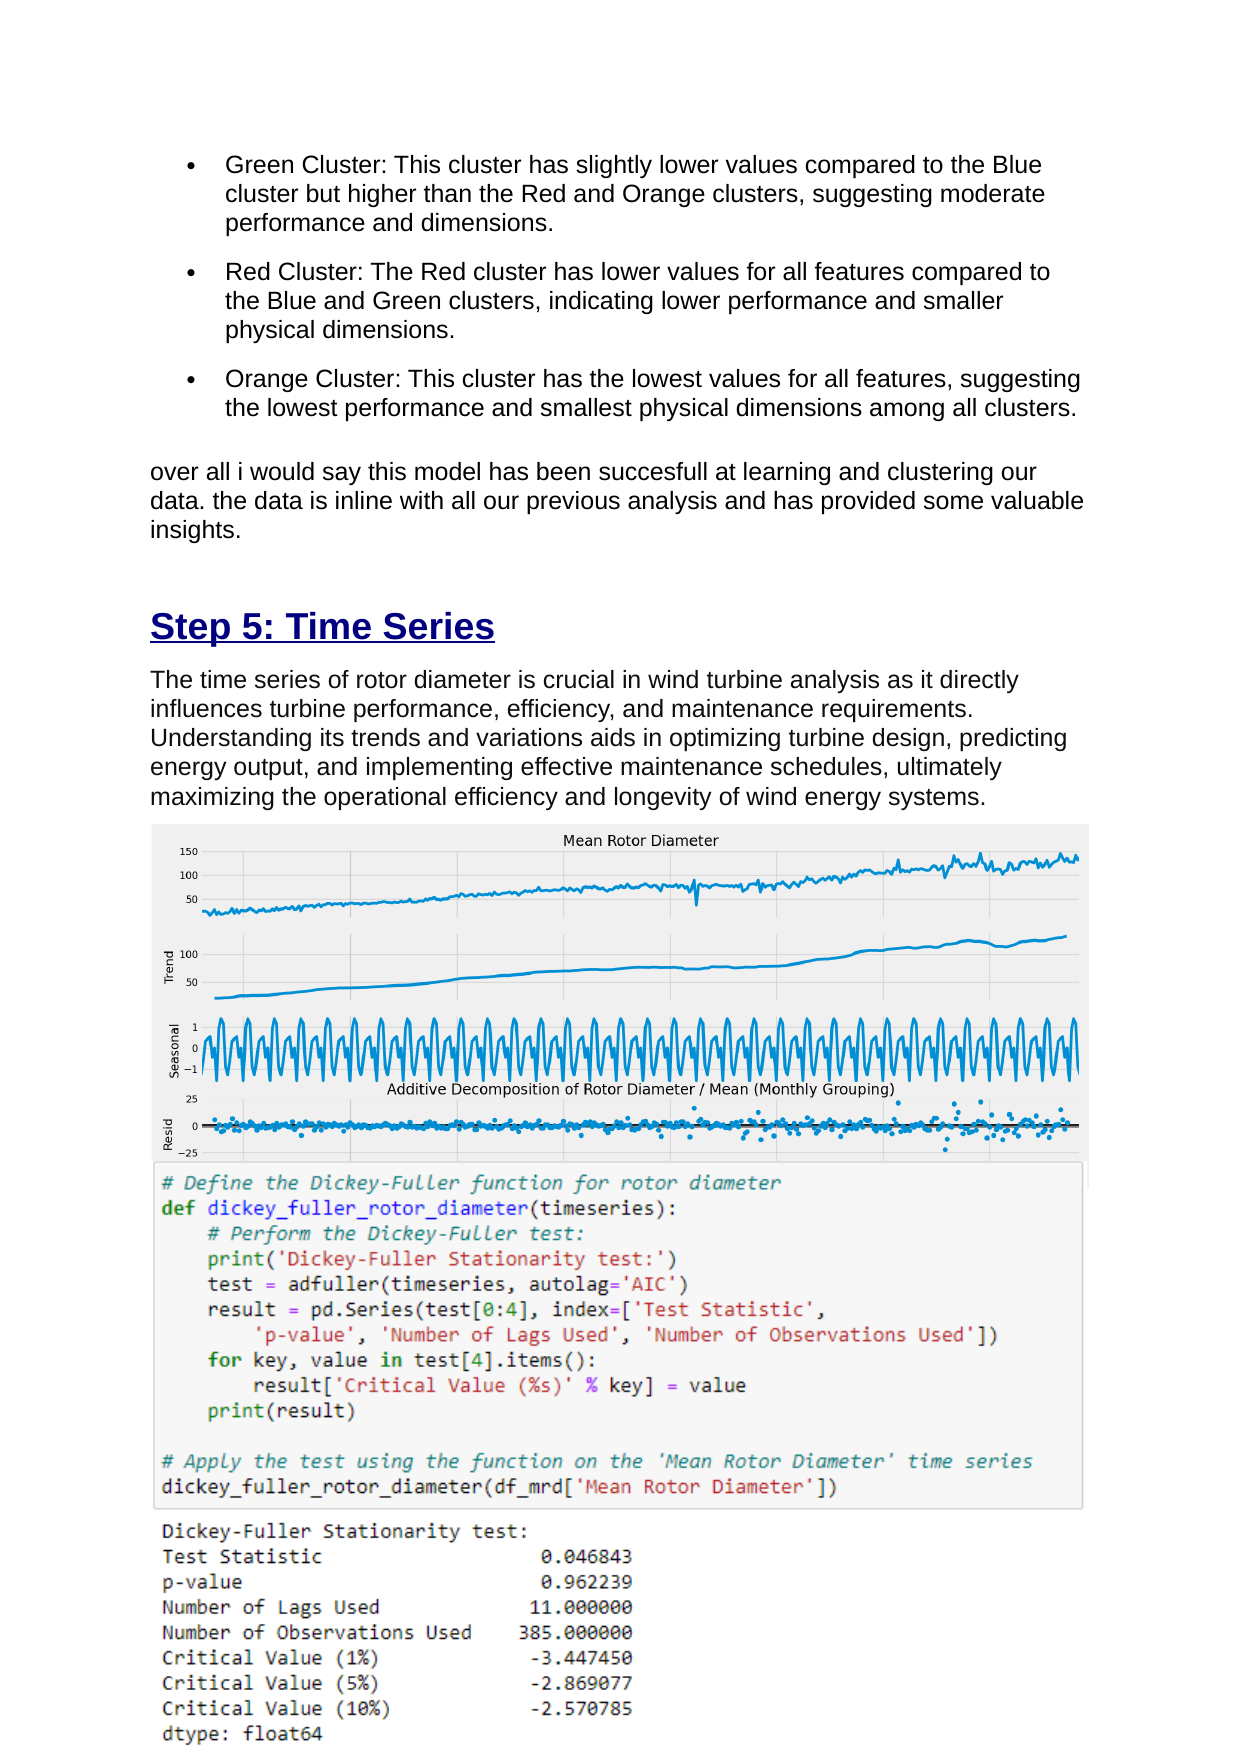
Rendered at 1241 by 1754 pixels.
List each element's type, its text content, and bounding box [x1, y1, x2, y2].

list Orange Cluster: This cluster has the lowest values for all features, suggesting the lowest performance and smallest physical dimensions among all clusters. [187, 364, 1090, 422]
list Green Cluster: This cluster has slightly lower values compared to the Blue cluster but higher than the Red and Orange clusters, suggesting moderate performance and dimensions. [187, 150, 1090, 236]
text Step 5: Time Series [150, 604, 1090, 647]
list Red Cluster: The Red cluster has lower values for all features compared to the Blue and Green clusters, indicating lower performance and smaller physical dimensions. [187, 257, 1090, 343]
text The time series of rotor diameter is crucial in wind turbine analysis as it directly influences turbine performance, efficiency, and maintenance requirements. Understanding its trends and variations aids in optimizing turbine design, predicting energy output, and implementing effective maintenance schedules, ultimately maximizing the operational efficiency and longevity of wind energy systems. [150, 664, 1090, 810]
text over all i would say this model has been succesfull at learning and clustering our data. the data is inline with all our previous analysis and has provided some valuable insights. [150, 457, 1090, 543]
